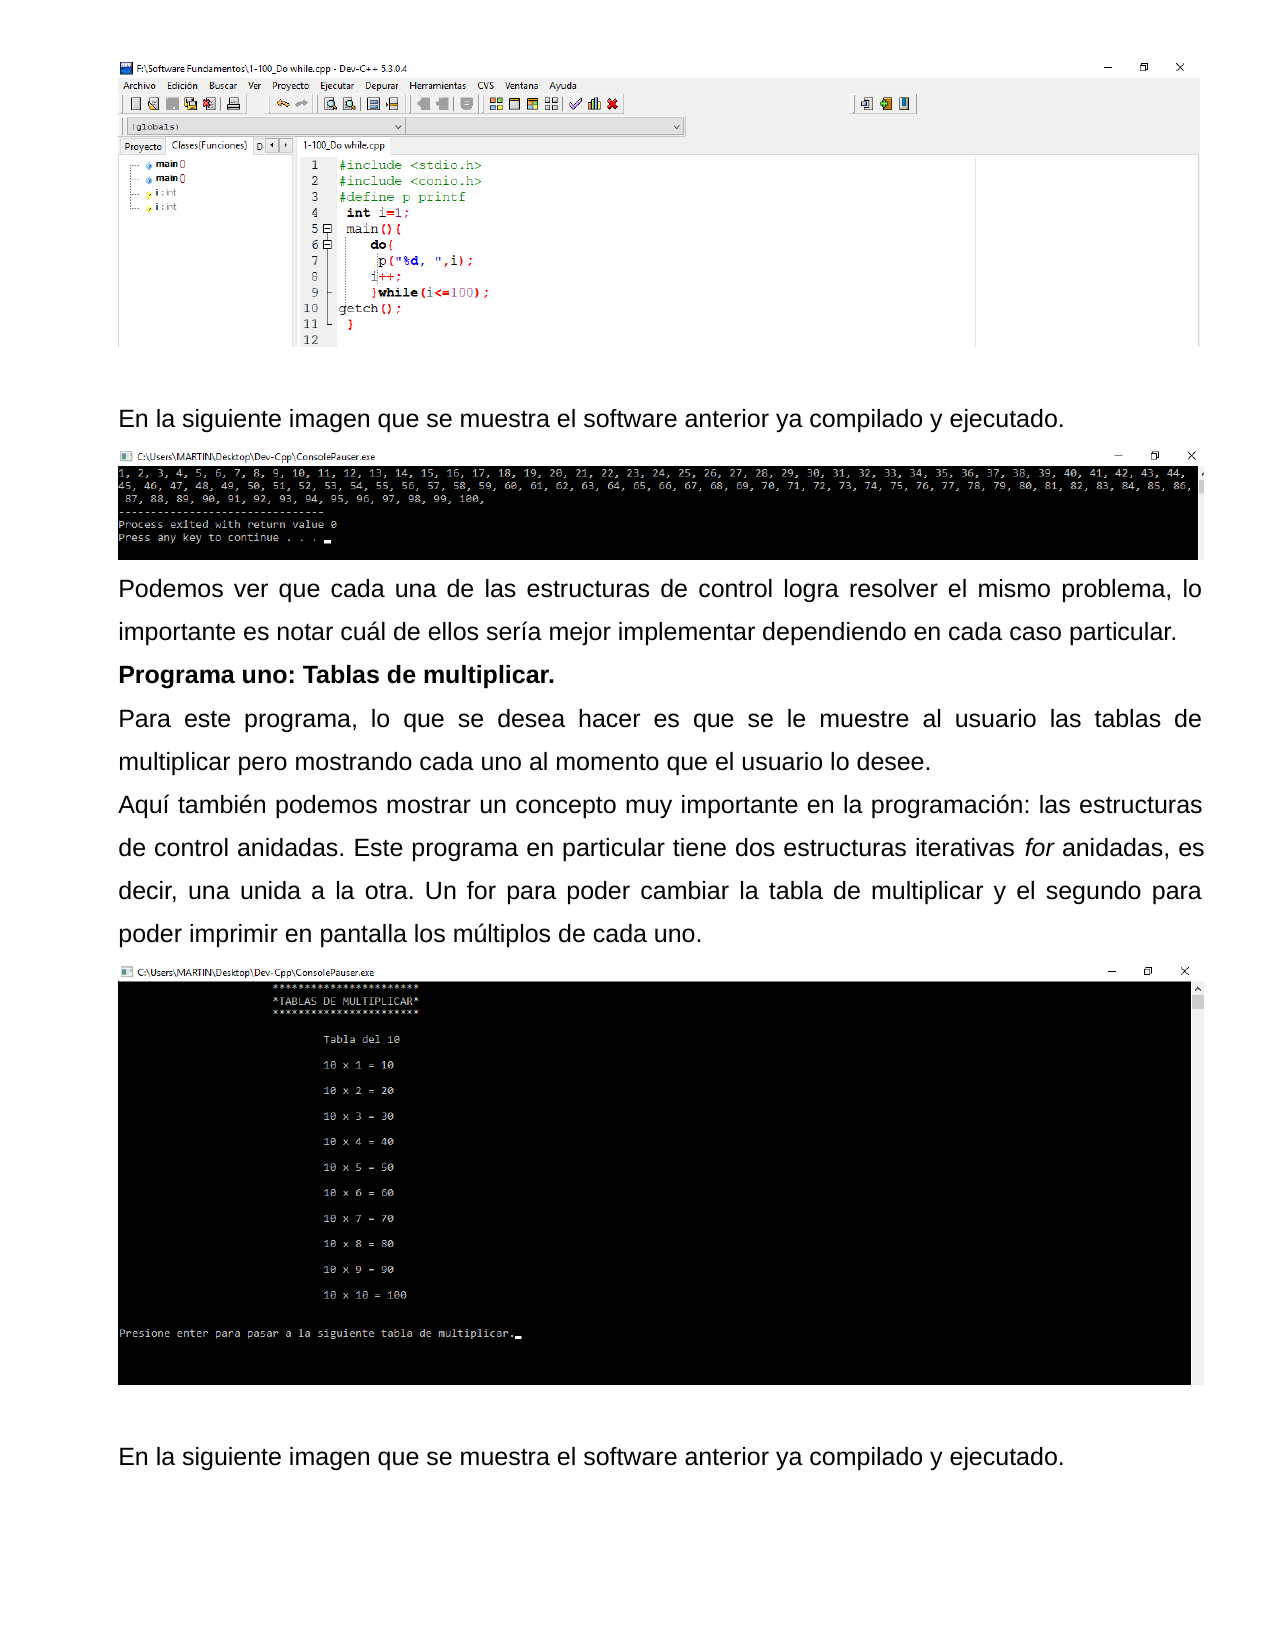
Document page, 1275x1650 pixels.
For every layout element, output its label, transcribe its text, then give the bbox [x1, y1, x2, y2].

text Programa uno: Tablas de multiplicar. [118, 660, 1205, 689]
text Aquí también podemos mostrar un concepto muy importante en la programación: las estructuras de control anidadas. Este programa en particular tiene dos estructuras iterativas for anidadas, es decir, una unida a la otra. Un for para poder cambiar la tabla de multiplicar y el segundo para poder imprimir en pantalla los múltiplos de cada uno. [118, 790, 1205, 948]
text En la siguiente imagen que se muestra el software anterior ya compilado y ejecutado. [118, 1442, 1205, 1470]
text Para este programa, lo que se desea hacer es que se le muestre al usuario las tablas de multiplicar pero mostrando cada uno al momento que el usuario lo desee. [118, 703, 1205, 775]
text Podemos ver que cada una de las estructuras de control logra resolver el mismo problema, lo importante es notar cuál de ellos sería mejor implementar dependiendo en cada caso particular. [118, 574, 1205, 646]
text En la siguiente imagen que se muestra el software anterior ya compilado y ejecutado. [118, 404, 1205, 433]
